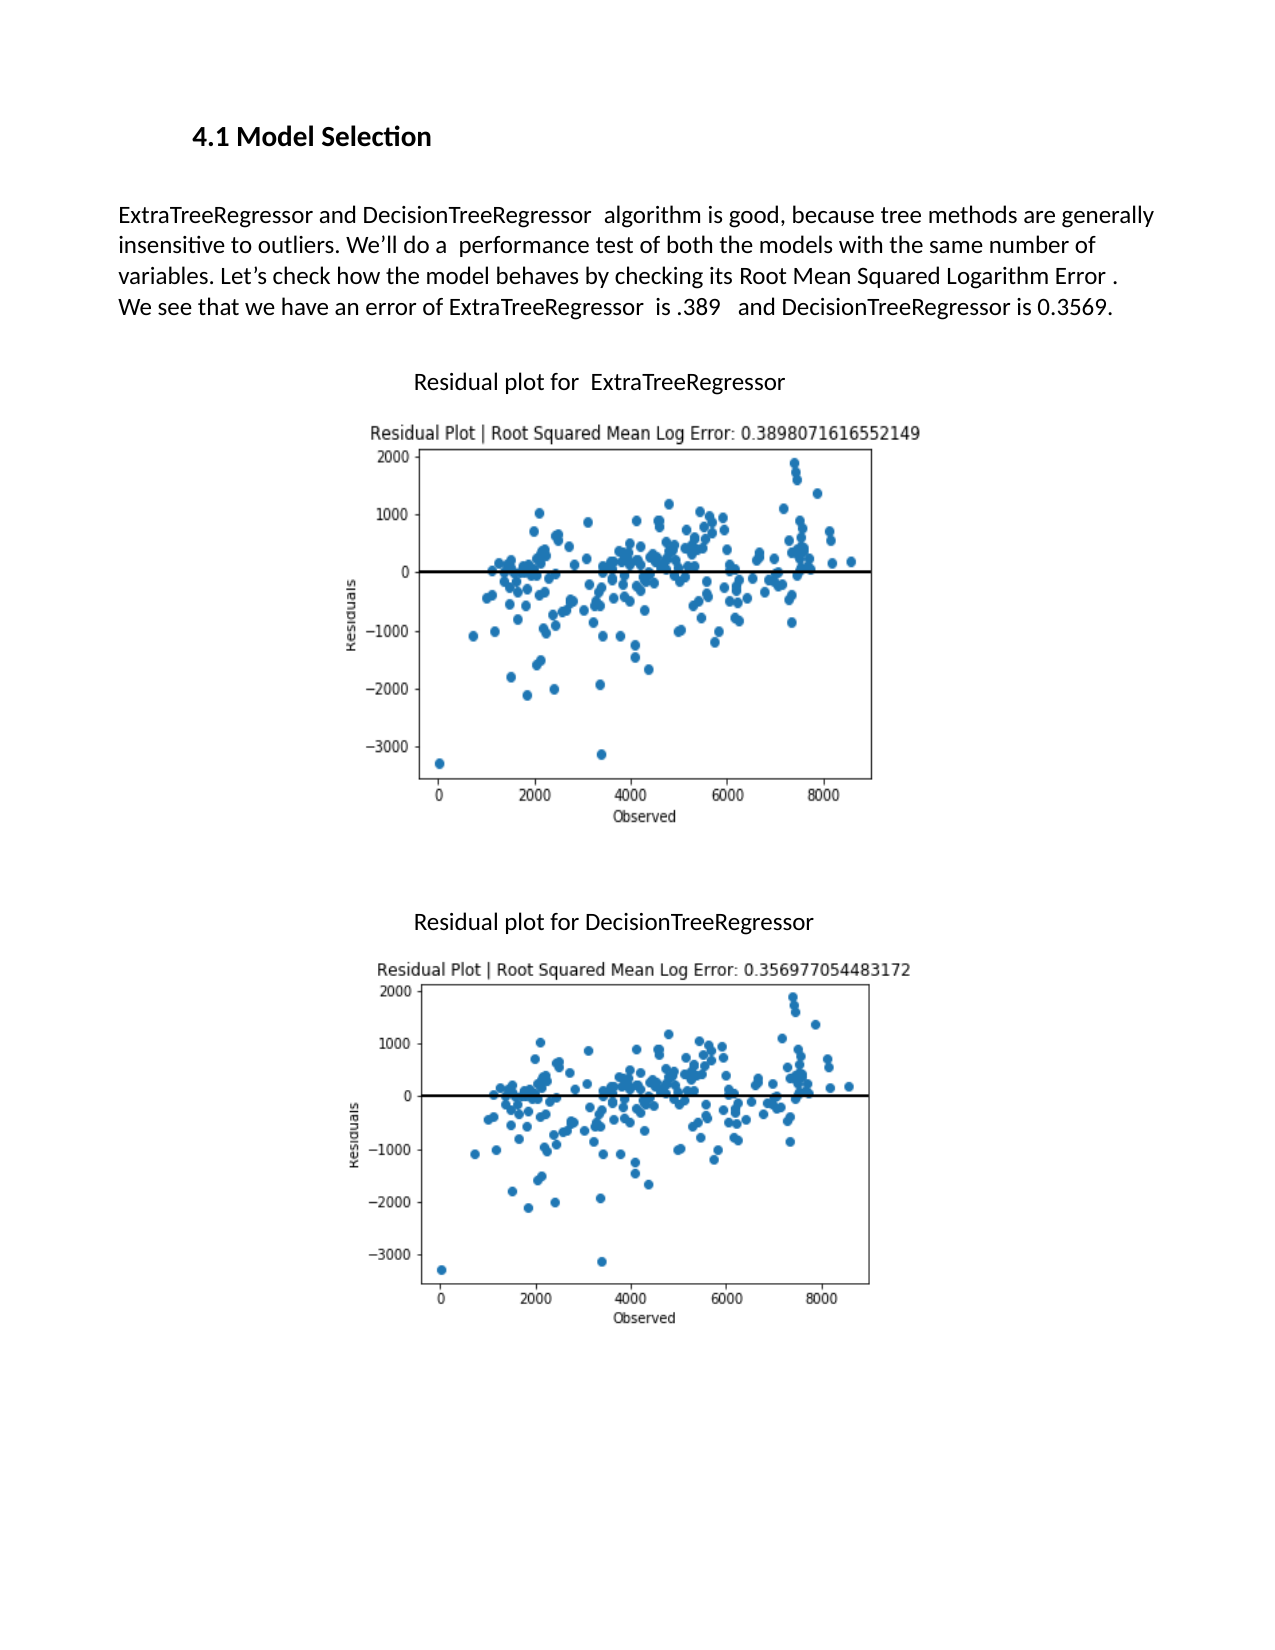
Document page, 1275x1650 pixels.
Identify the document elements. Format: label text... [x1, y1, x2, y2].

text 4.1 Model Selection [118, 118, 1157, 154]
text Residual plot for ExtraTreeRegressor [118, 366, 1157, 397]
picture [346, 397, 929, 833]
picture [349, 936, 926, 1333]
text ExtraTreeRegressor and DecisionTreeRegressor algorithm is good, because tree methods are generally insensitive to outliers. We’ll do a performance test of both the models with the same number of variables. Let’s check how the model behaves by checking its Root Mean Squared Logarithm Error . We see that we have an error of ExtraTreeRegressor is .389 and DecisionTreeRegressor is 0.3569. [118, 199, 1157, 321]
text Residual plot for DecisionTreeRegressor [118, 906, 1157, 936]
